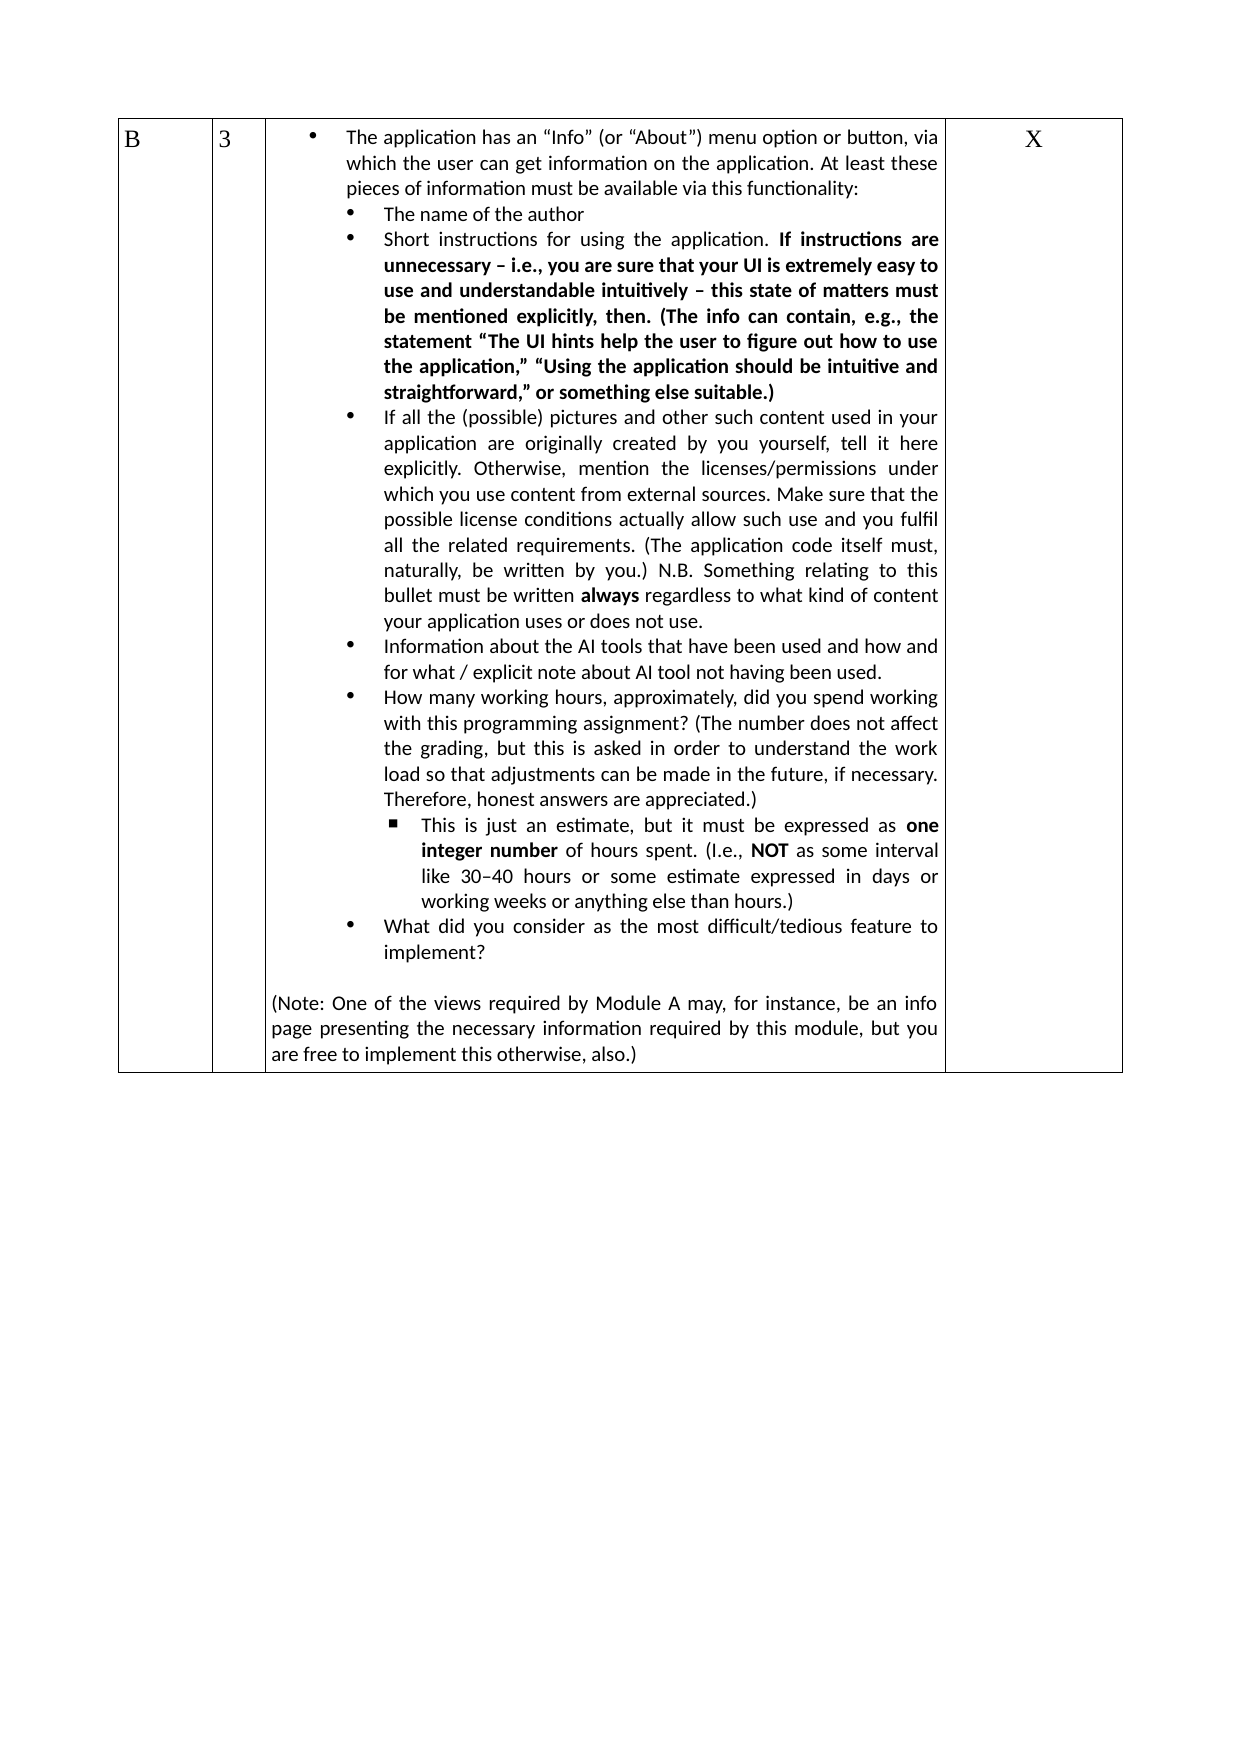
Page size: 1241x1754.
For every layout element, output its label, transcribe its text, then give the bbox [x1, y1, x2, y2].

table_cell 3 [213, 119, 265, 1072]
table_cell X [946, 119, 1122, 1072]
table_cell B [119, 119, 212, 1072]
table_cell The application has an “Info” (or “About”) menu option or button, via which the user can get information on the application. At least these pieces of information must be available via this functionality: The name of the author Short instructions for using the application. If instructions are unnecessary – i.e., you are sure that your UI is extremely easy to use and understandable intuitively – this state of matters must be mentioned explicitly, then. (The info can contain, e.g., the statement “The UI hints help the user to figure out how to use the application,” “Using the application should be intuitive and straightforward,” or something else suitable.) If all the (possible) pictures and other such content used in your application are originally created by you yourself, tell it here explicitly. Otherwise, mention the licenses/permissions under which you use content from external sources. Make sure that the possible license conditions actually allow such use and you fulfil all the related requirements. (The application code itself must, naturally, be written by you.) N.B. Something relating to this bullet must be written always regardless to what kind of content your application uses or does not use. Information about the AI tools that have been used and how and for what / explicit note about AI tool not having been used. How many working hours, approximately, did you spend working with this programming assignment? (The number does not affect the grading, but this is asked in order to understand the work load so that adjustments can be made in the future, if necessary. Therefore, honest answers are appreciated.) This is just an estimate, but it must be expressed as one integer number of hours spent. (I.e., NOT as some interval like 30–40 hours or some estimate expressed in days or working weeks or anything else than hours.) What did you consider as the most difficult/tedious feature to implement? (Note: One of the views required by Module A may, for instance, be an info page presenting the necessary information required by this module, but you are free to implement this otherwise, also.) [266, 119, 945, 1072]
